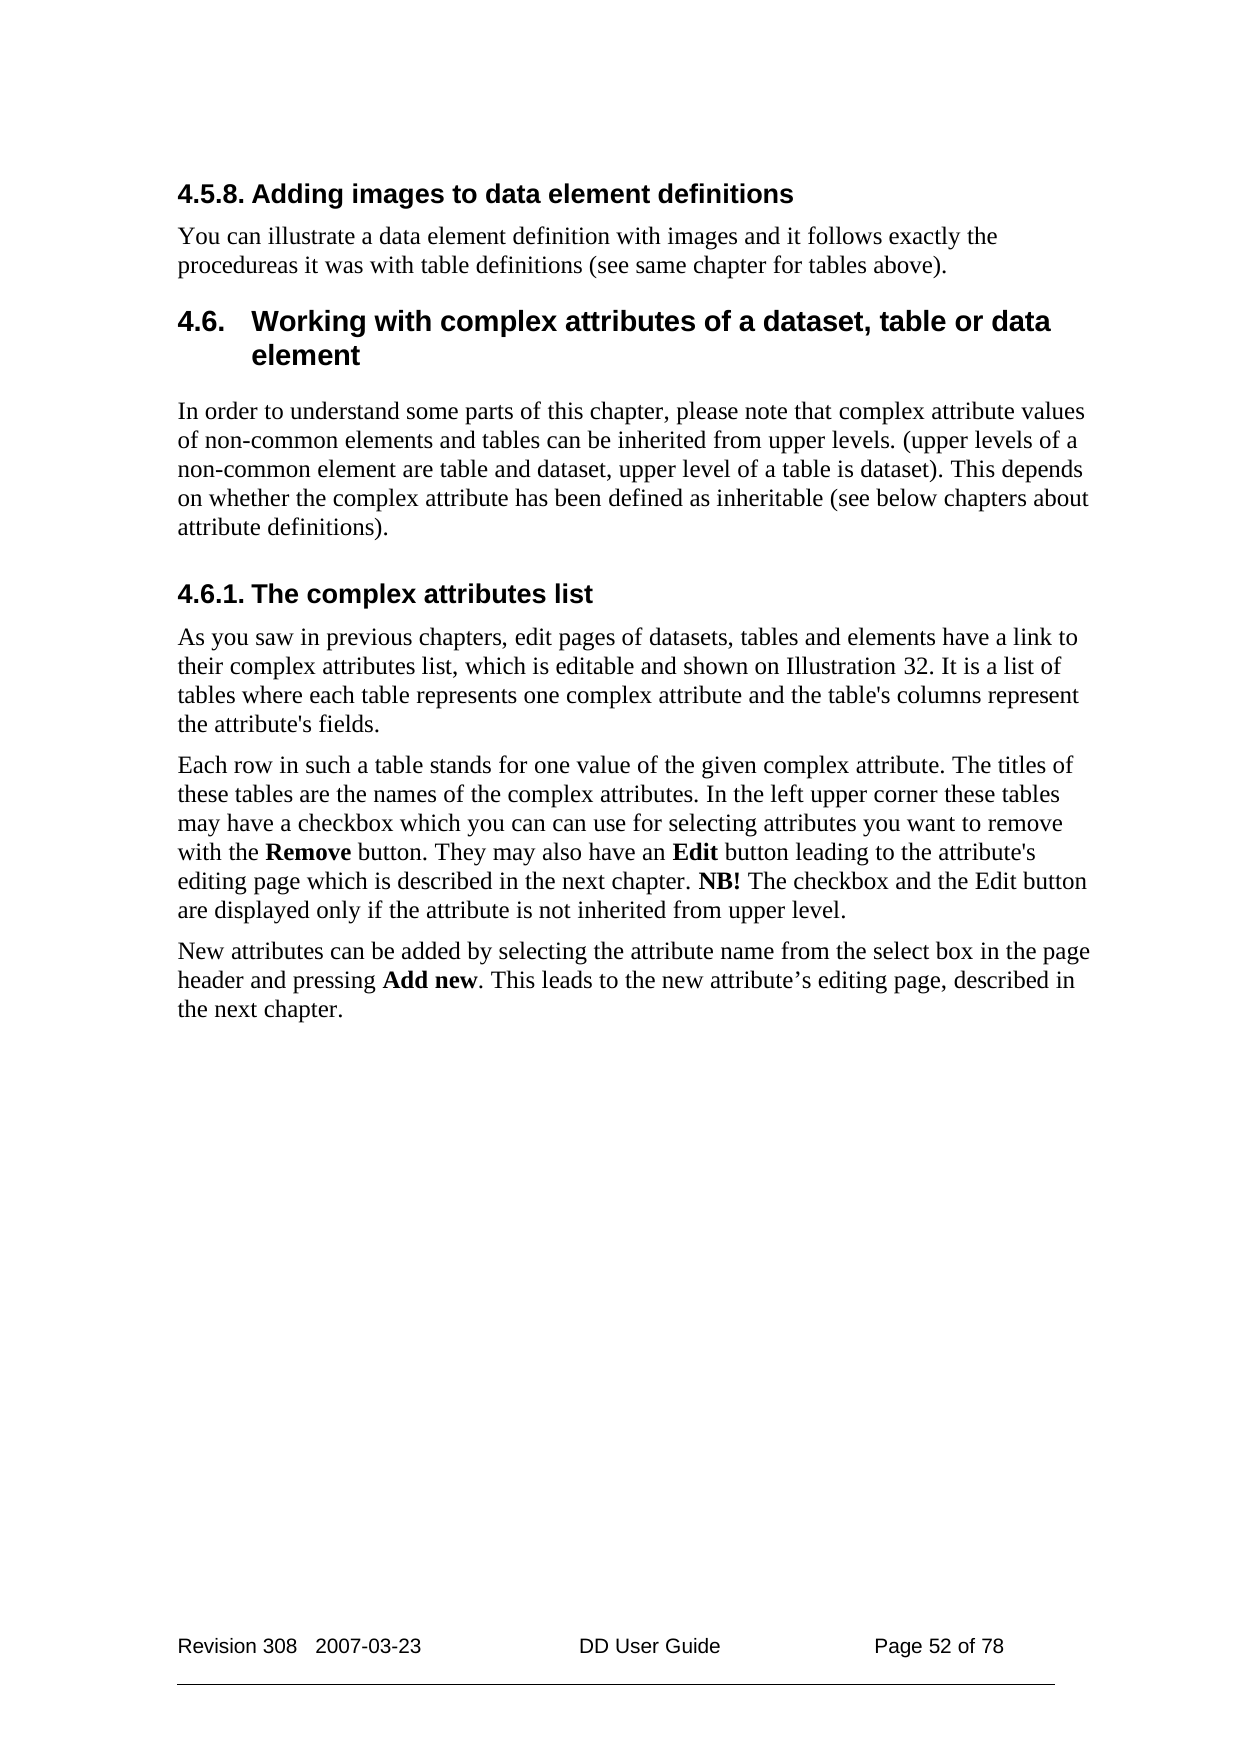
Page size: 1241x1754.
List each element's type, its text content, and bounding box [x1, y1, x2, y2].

text Each row in such a table stands for one value of the given complex attribute. The titles of these tables are the names of the complex attributes. In the left upper corner these tables may have a checkbox which you can can use for selecting attributes you want to remove with the Remove button. They may also have an Edit button leading to the attribute's editing page which is described in the next chapter. NB! The checkbox and the Edit button are displayed only if the attribute is not inherited from upper level. [177, 749, 1092, 924]
text In order to understand some parts of this chapter, please note that complex attribute values of non-common elements and tables can be inherited from upper levels. (upper levels of a non-common element are table and dataset, upper level of a table is dataset). This depends on whether the complex attribute has been defined as inheritable (see below chapters about attribute definitions). [177, 396, 1092, 541]
subtitle Working with complex attributes of a dataset, table or data element [177, 304, 1092, 371]
text As you saw in previous chapters, edit pages of datasets, tables and elements have a link to their complex attributes list, which is editable and shown on Illustration 32. It is a list of tables where each table represents one complex attribute and the table's columns represent the attribute's fields. [177, 622, 1092, 738]
subtitle Adding images to data element definitions [177, 178, 1092, 209]
text New attributes can be added by selecting the attribute name from the select box in the page header and pressing Add new. This leads to the new attribute’s editing page, described in the next chapter. [177, 936, 1092, 1023]
subtitle The complex attributes list [177, 578, 1092, 609]
text You can illustrate a data element definition with images and it follows exactly the procedureas it was with table definitions (see same chapter for tables above). [177, 221, 1092, 279]
